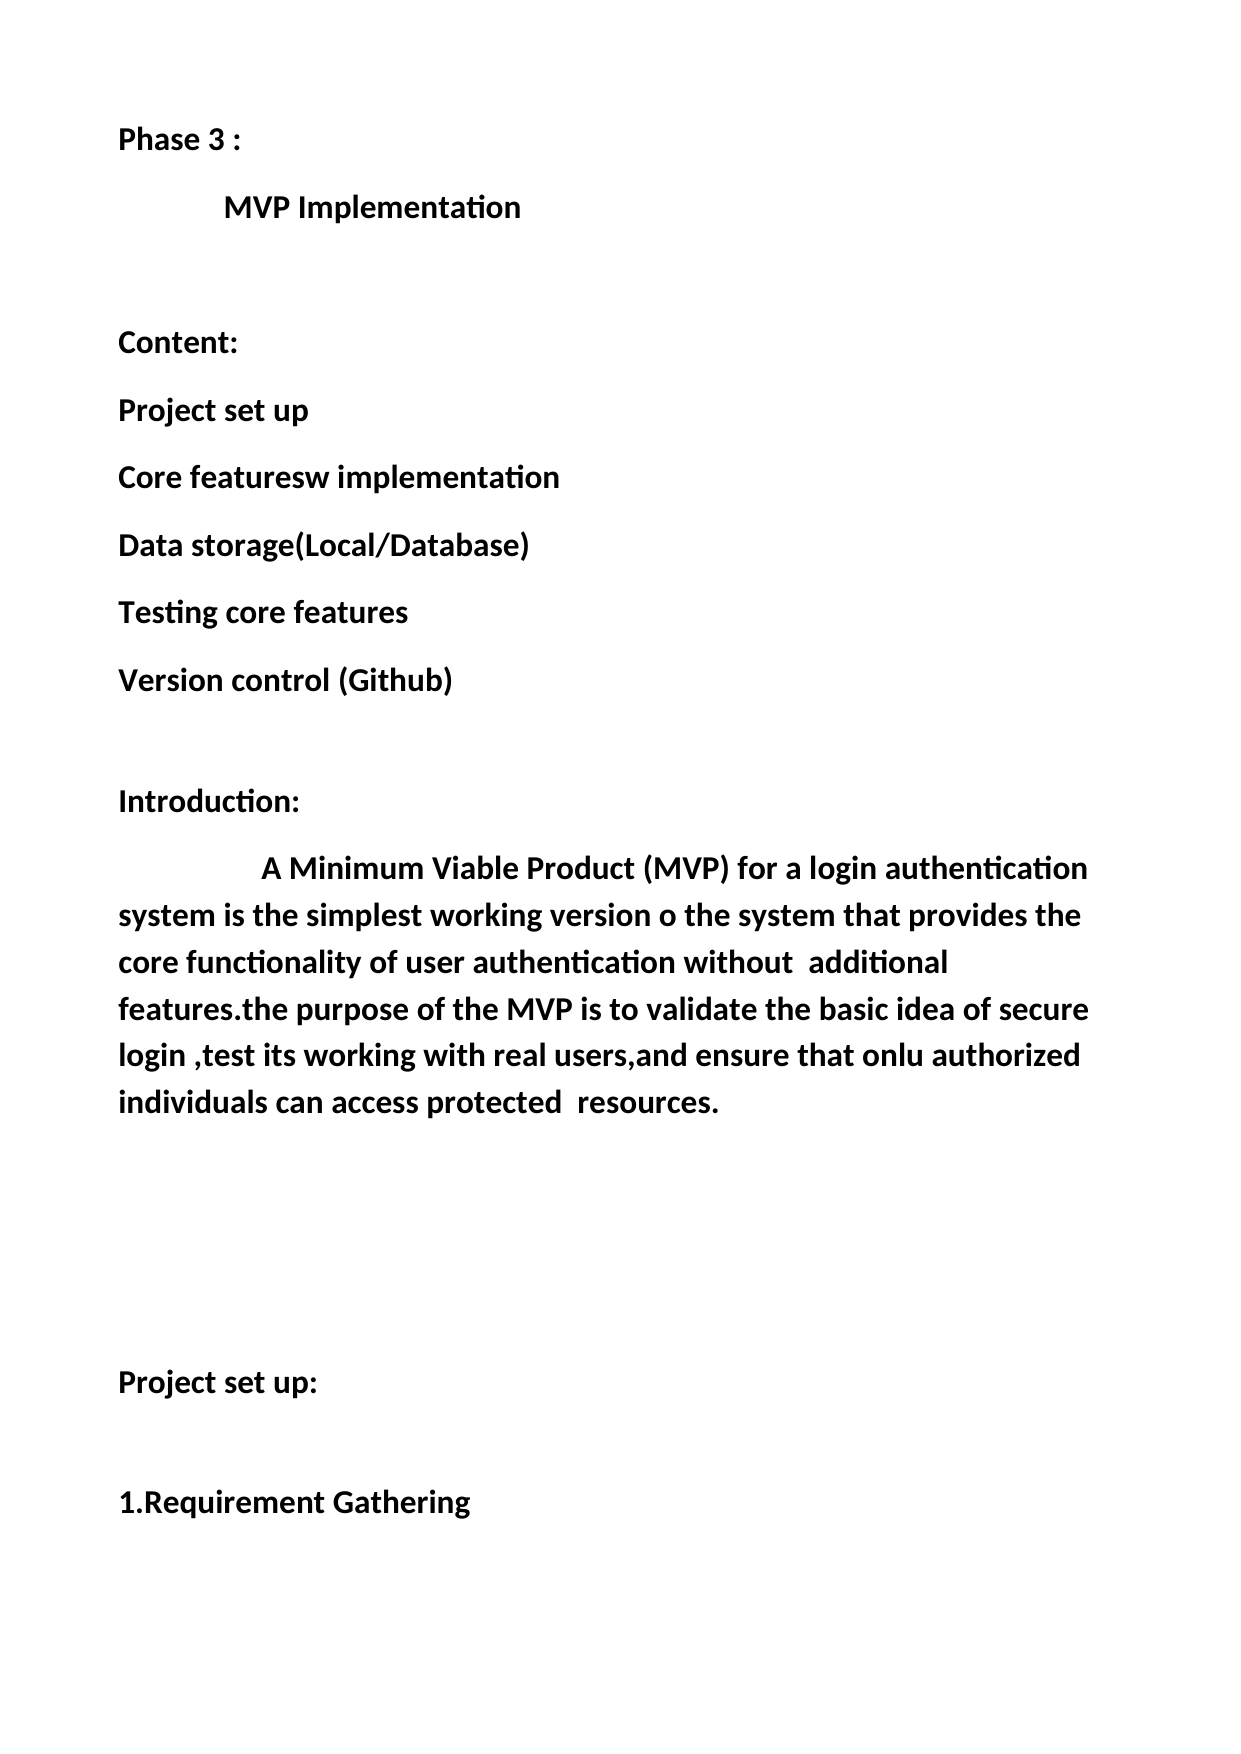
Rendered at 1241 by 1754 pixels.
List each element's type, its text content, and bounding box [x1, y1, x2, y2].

text A Minimum Viable Product (MVP) for a login authentication system is the simplest working version o the system that provides the core functionality of user authentication without additional features.the purpose of the MVP is to validate the basic idea of secure login ,test its working with real users,and ensure that onlu authorized individuals can access protected resources. [118, 847, 1122, 1122]
text Testing core features [118, 591, 1122, 632]
text 1.Requirement Gathering [118, 1481, 1122, 1522]
text Content: [118, 321, 1122, 362]
text Core featuresw implementation [118, 456, 1122, 497]
text Version control (Github) [118, 659, 1122, 700]
text MVP Implementation [118, 186, 1122, 226]
text Data storage(Local/Database) [118, 524, 1122, 564]
text Phase 3 : [118, 118, 1122, 159]
text Project set up [118, 388, 1122, 429]
text Project set up: [118, 1361, 1122, 1401]
text Introduction: [118, 779, 1122, 820]
